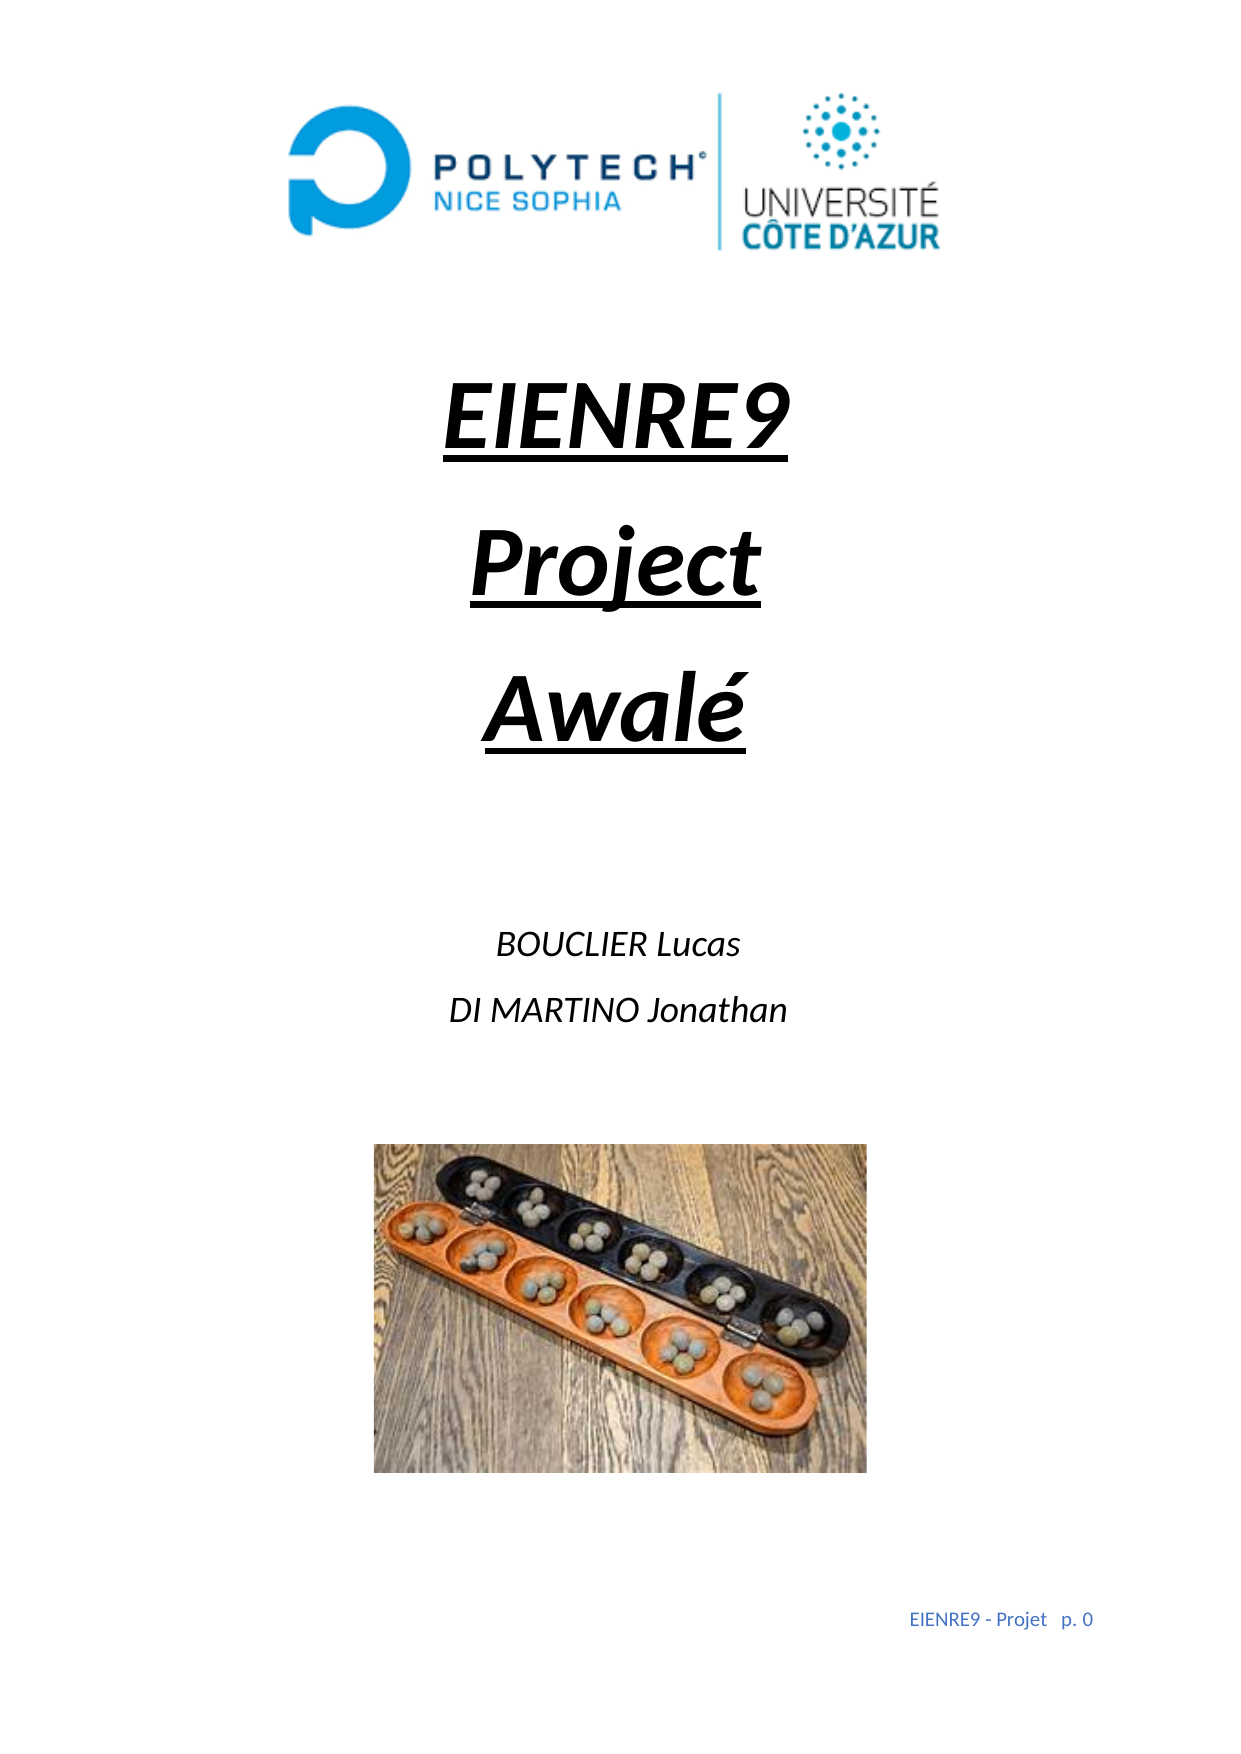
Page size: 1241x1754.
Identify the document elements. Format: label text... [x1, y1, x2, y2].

text DI MARTINO Jonathan [148, 986, 1093, 1031]
text EIENRE9 [148, 352, 1093, 474]
text BOUCLIER Lucas [148, 920, 1093, 966]
text Awalé [148, 644, 1093, 766]
text Project [148, 498, 1093, 620]
